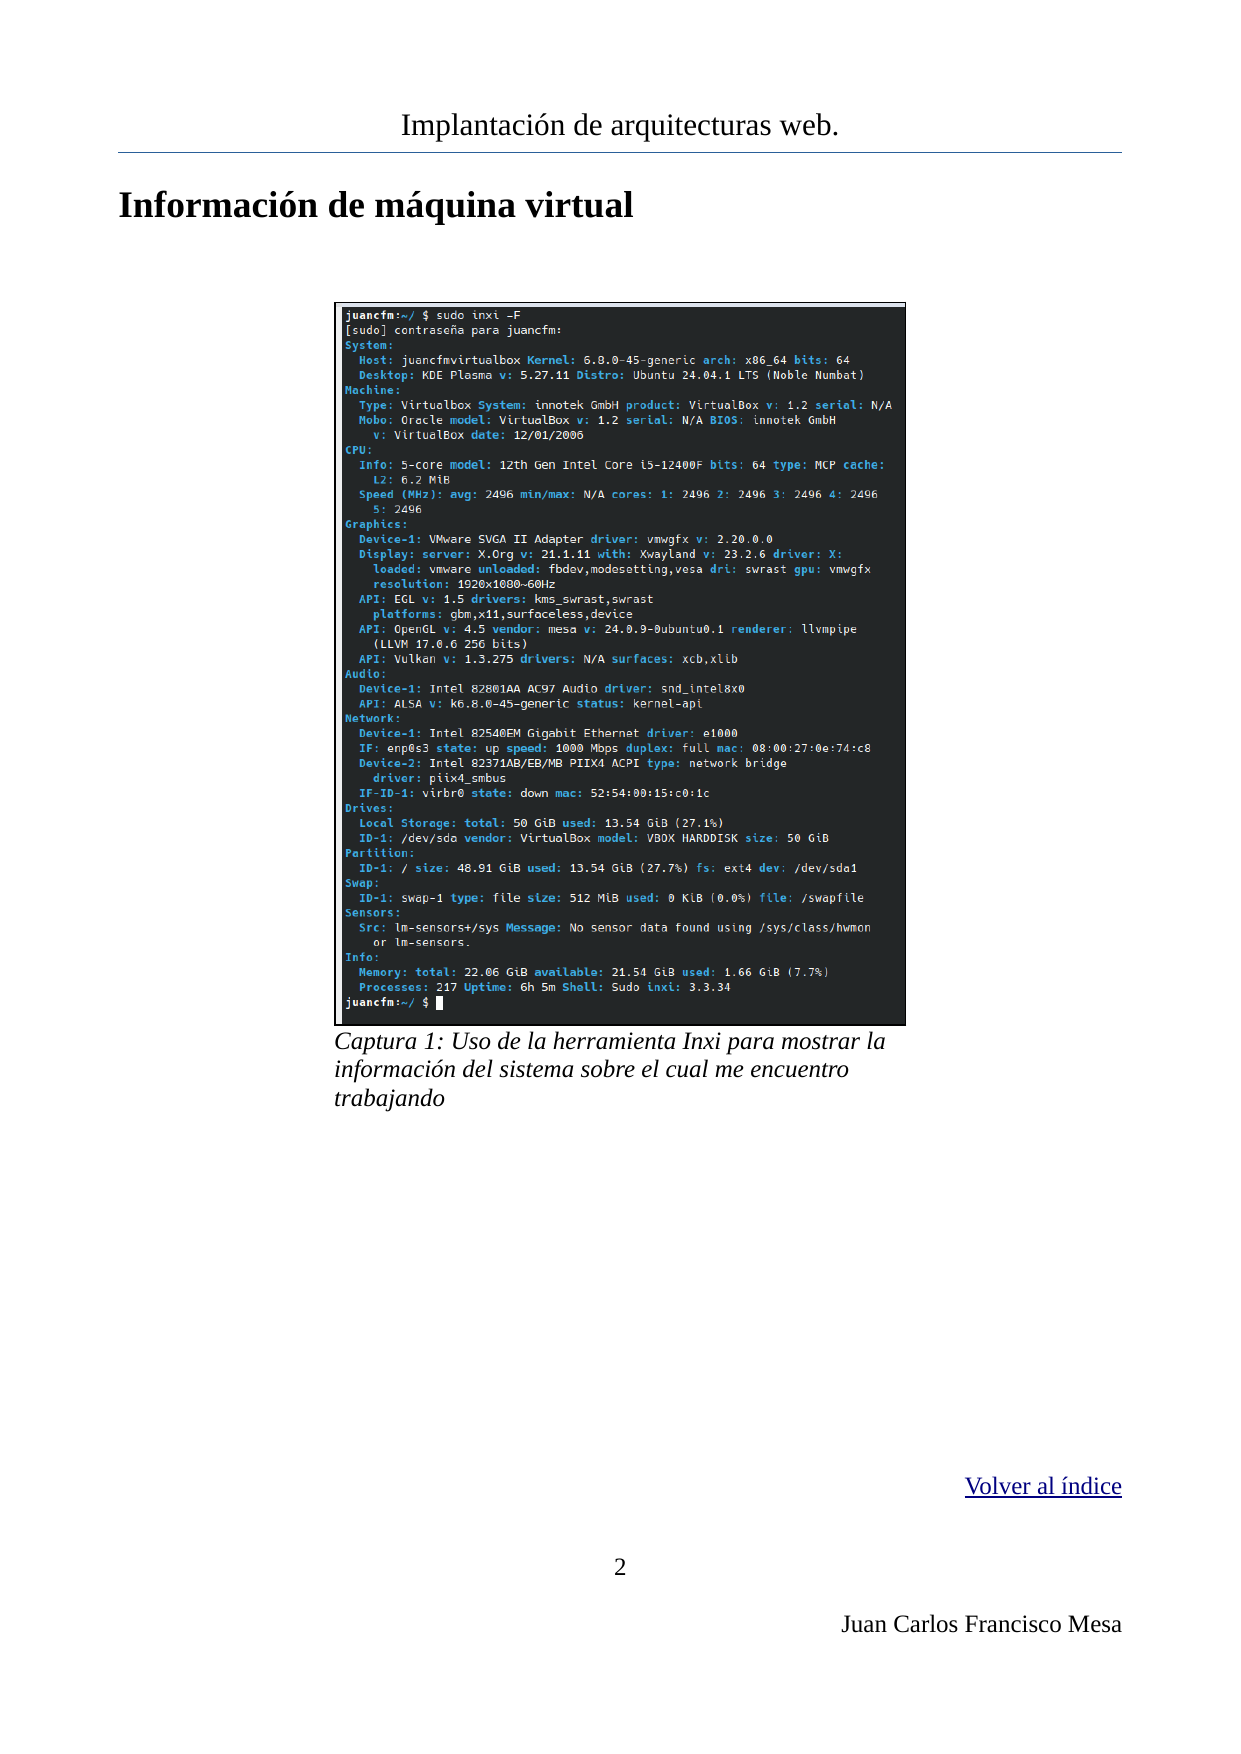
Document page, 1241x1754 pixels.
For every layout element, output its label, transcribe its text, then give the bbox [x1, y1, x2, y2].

text Volver al índice [118, 1471, 1122, 1500]
picture [336, 303, 905, 1024]
text Captura 1: Uso de la herramienta Inxi para mostrar la información del sistema sobre el cual me encuentro trabajando [334, 1026, 906, 1112]
subtitle Información de máquina virtual [118, 183, 1122, 226]
